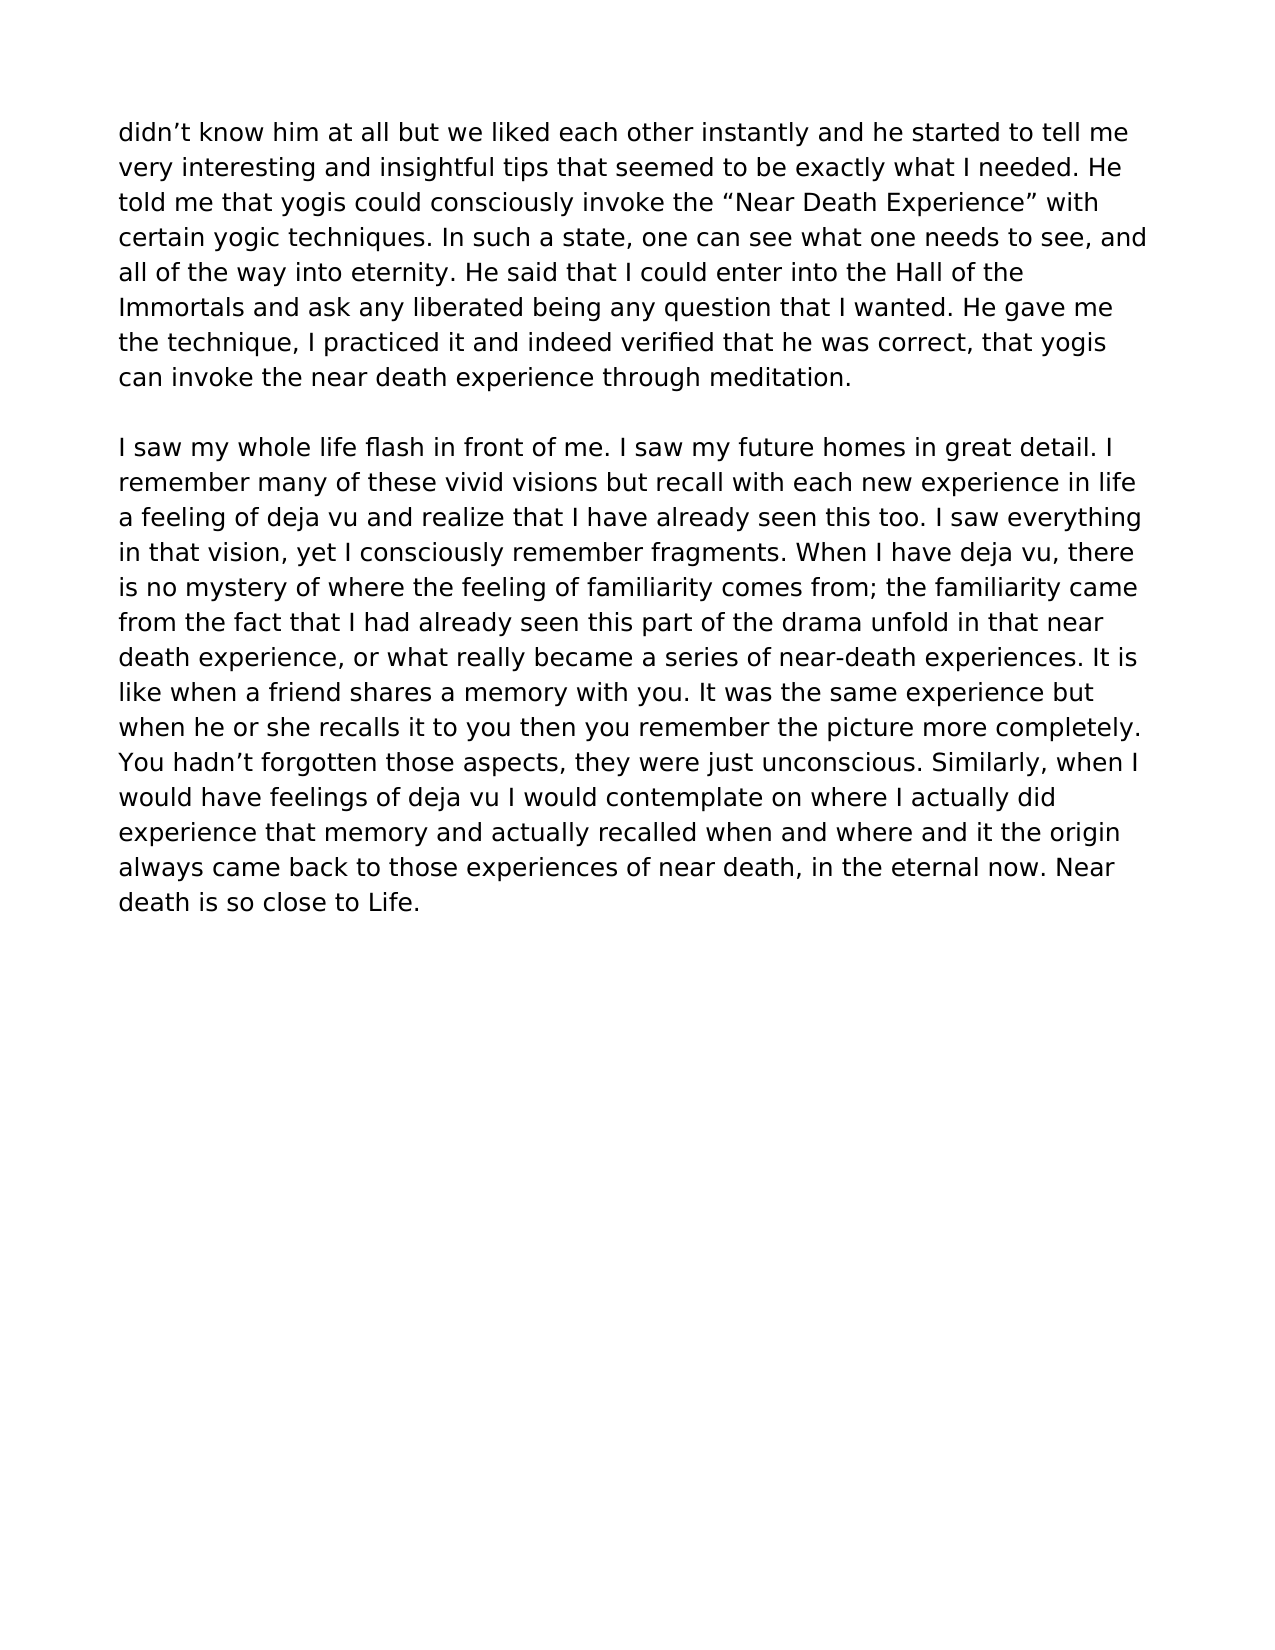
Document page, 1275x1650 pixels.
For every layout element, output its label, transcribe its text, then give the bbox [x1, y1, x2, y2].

text didn’t know him at all but we liked each other instantly and he started to tell me very interesting and insightful tips that seemed to be exactly what I needed. He told me that yogis could consciously invoke the “Near Death Experience” with certain yogic techniques. In such a state, one can see what one needs to see, and all of the way into eternity. He said that I could enter into the Hall of the Immortals and ask any liberated being any question that I wanted. He gave me the technique, I practiced it and indeed verified that he was correct, that yogis can invoke the near death experience through meditation. I saw my whole life flash in front of me. I saw my future homes in great detail. I remember many of these vivid visions but recall with each new experience in life a feeling of deja vu and realize that I have already seen this too. I saw everything in that vision, yet I consciously remember fragments. When I have deja vu, there is no mystery of where the feeling of familiarity comes from; the familiarity came from the fact that I had already seen this part of the drama unfold in that near death experience, or what really became a series of near-death experiences. It is like when a friend shares a memory with you. It was the same experience but when he or she recalls it to you then you remember the picture more completely. You hadn’t forgotten those aspects, they were just unconscious. Similarly, when I would have feelings of deja vu I would contemplate on where I actually did experience that memory and actually recalled when and where and it the origin always came back to those experiences of near death, in the eternal now. Near death is so close to Life. [118, 118, 1157, 987]
